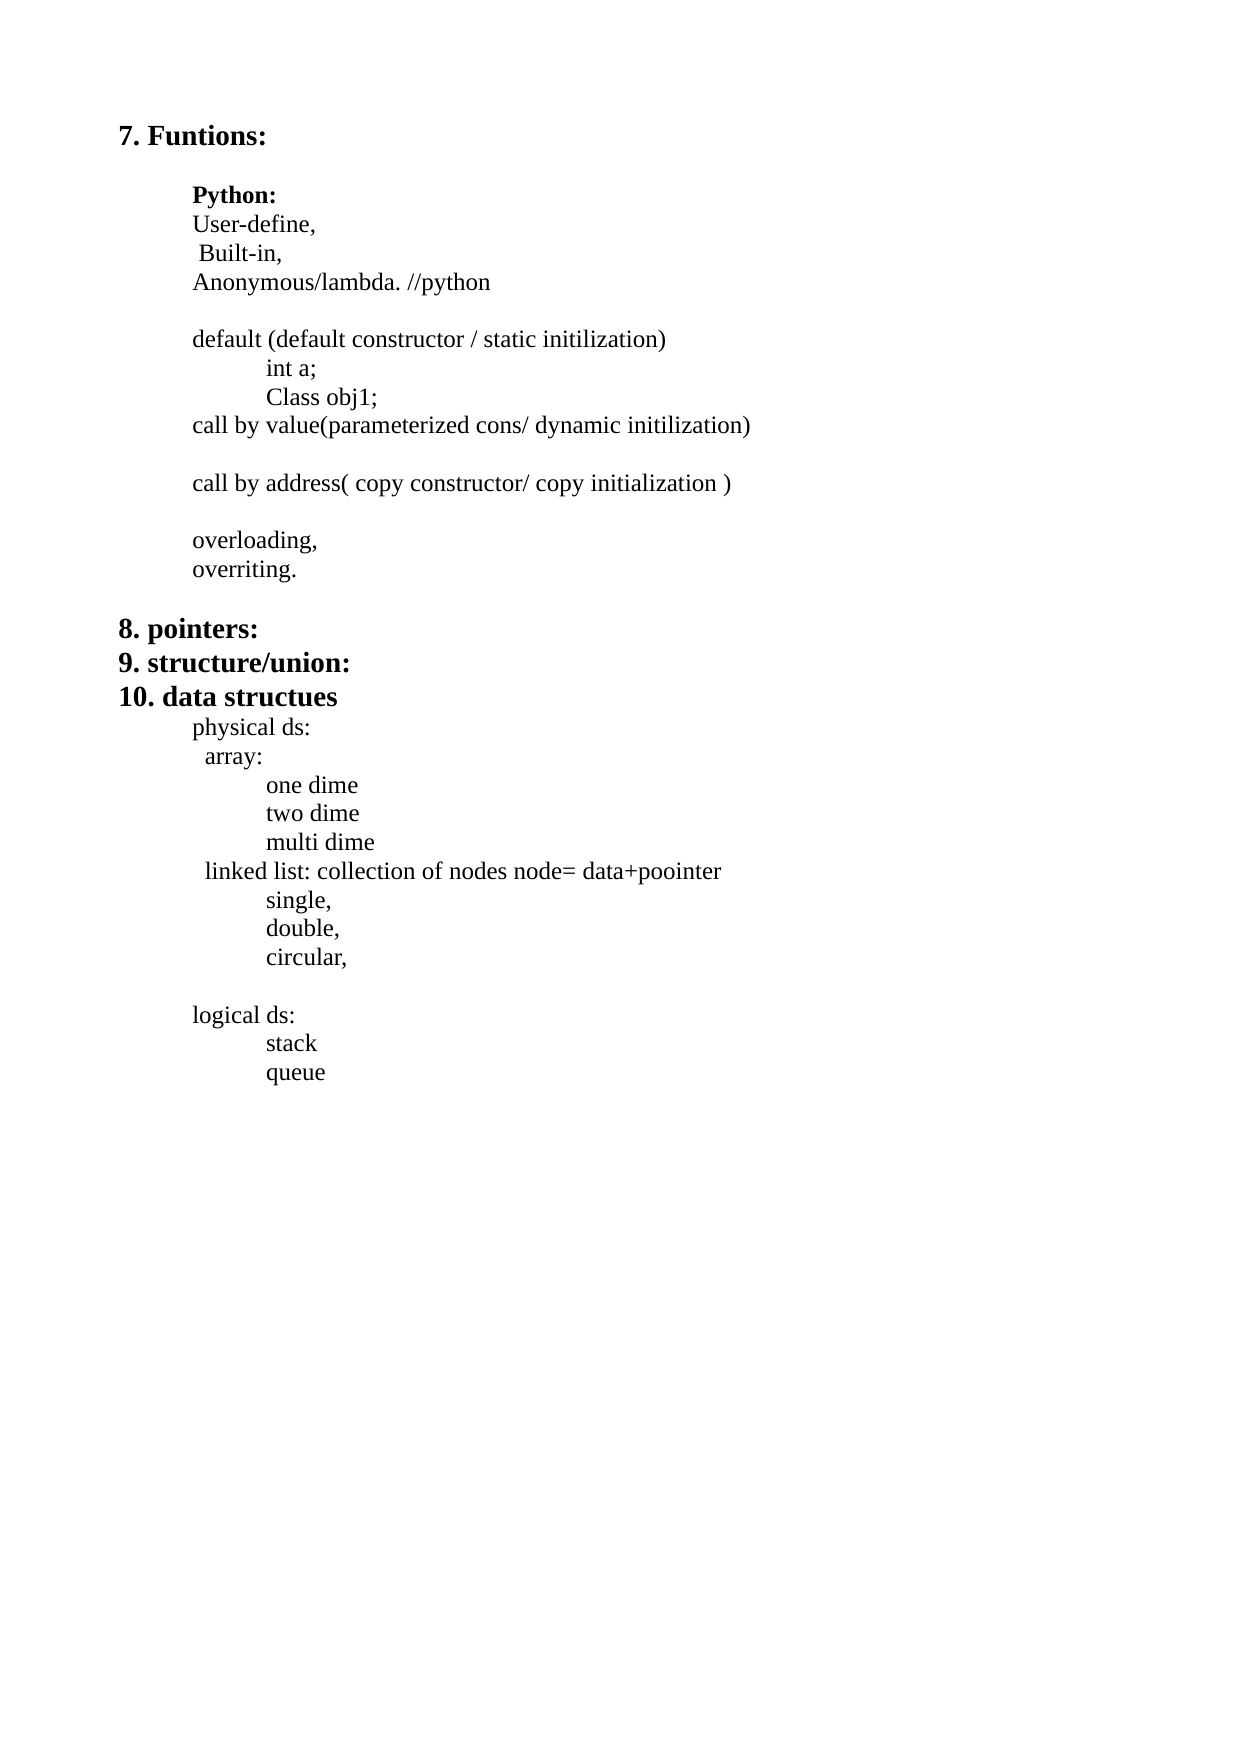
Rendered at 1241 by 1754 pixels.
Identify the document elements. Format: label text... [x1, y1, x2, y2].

text User-define, [118, 209, 1122, 238]
text overloading, [118, 525, 1122, 554]
text Python: [118, 180, 1122, 209]
text 7. Funtions: [118, 118, 1122, 152]
text stack [118, 1028, 1122, 1057]
text two dime [118, 798, 1122, 827]
text call by address( copy constructor/ copy initialization ) [118, 468, 1122, 497]
text call by value(parameterized cons/ dynamic initilization) [118, 410, 1122, 439]
text single, [118, 885, 1122, 913]
text Class obj1; [118, 382, 1122, 410]
text double, [118, 913, 1122, 942]
text default (default constructor / static initilization) [118, 324, 1122, 353]
text 10. data structues [118, 679, 1122, 712]
text int a; [118, 353, 1122, 382]
text circular, [118, 942, 1122, 971]
text logical ds: [118, 1000, 1122, 1028]
text linked list: collection of nodes node= data+poointer [118, 856, 1122, 885]
text array: [118, 741, 1122, 770]
text queue [118, 1057, 1122, 1086]
text multi dime [118, 827, 1122, 856]
text one dime [118, 770, 1122, 798]
text 8. pointers: [118, 612, 1122, 645]
text Anonymous/lambda. //python [118, 267, 1122, 295]
text physical ds: [118, 712, 1122, 741]
text Built-in, [118, 238, 1122, 267]
text 9. structure/union: [118, 645, 1122, 679]
text overriting. [118, 554, 1122, 583]
